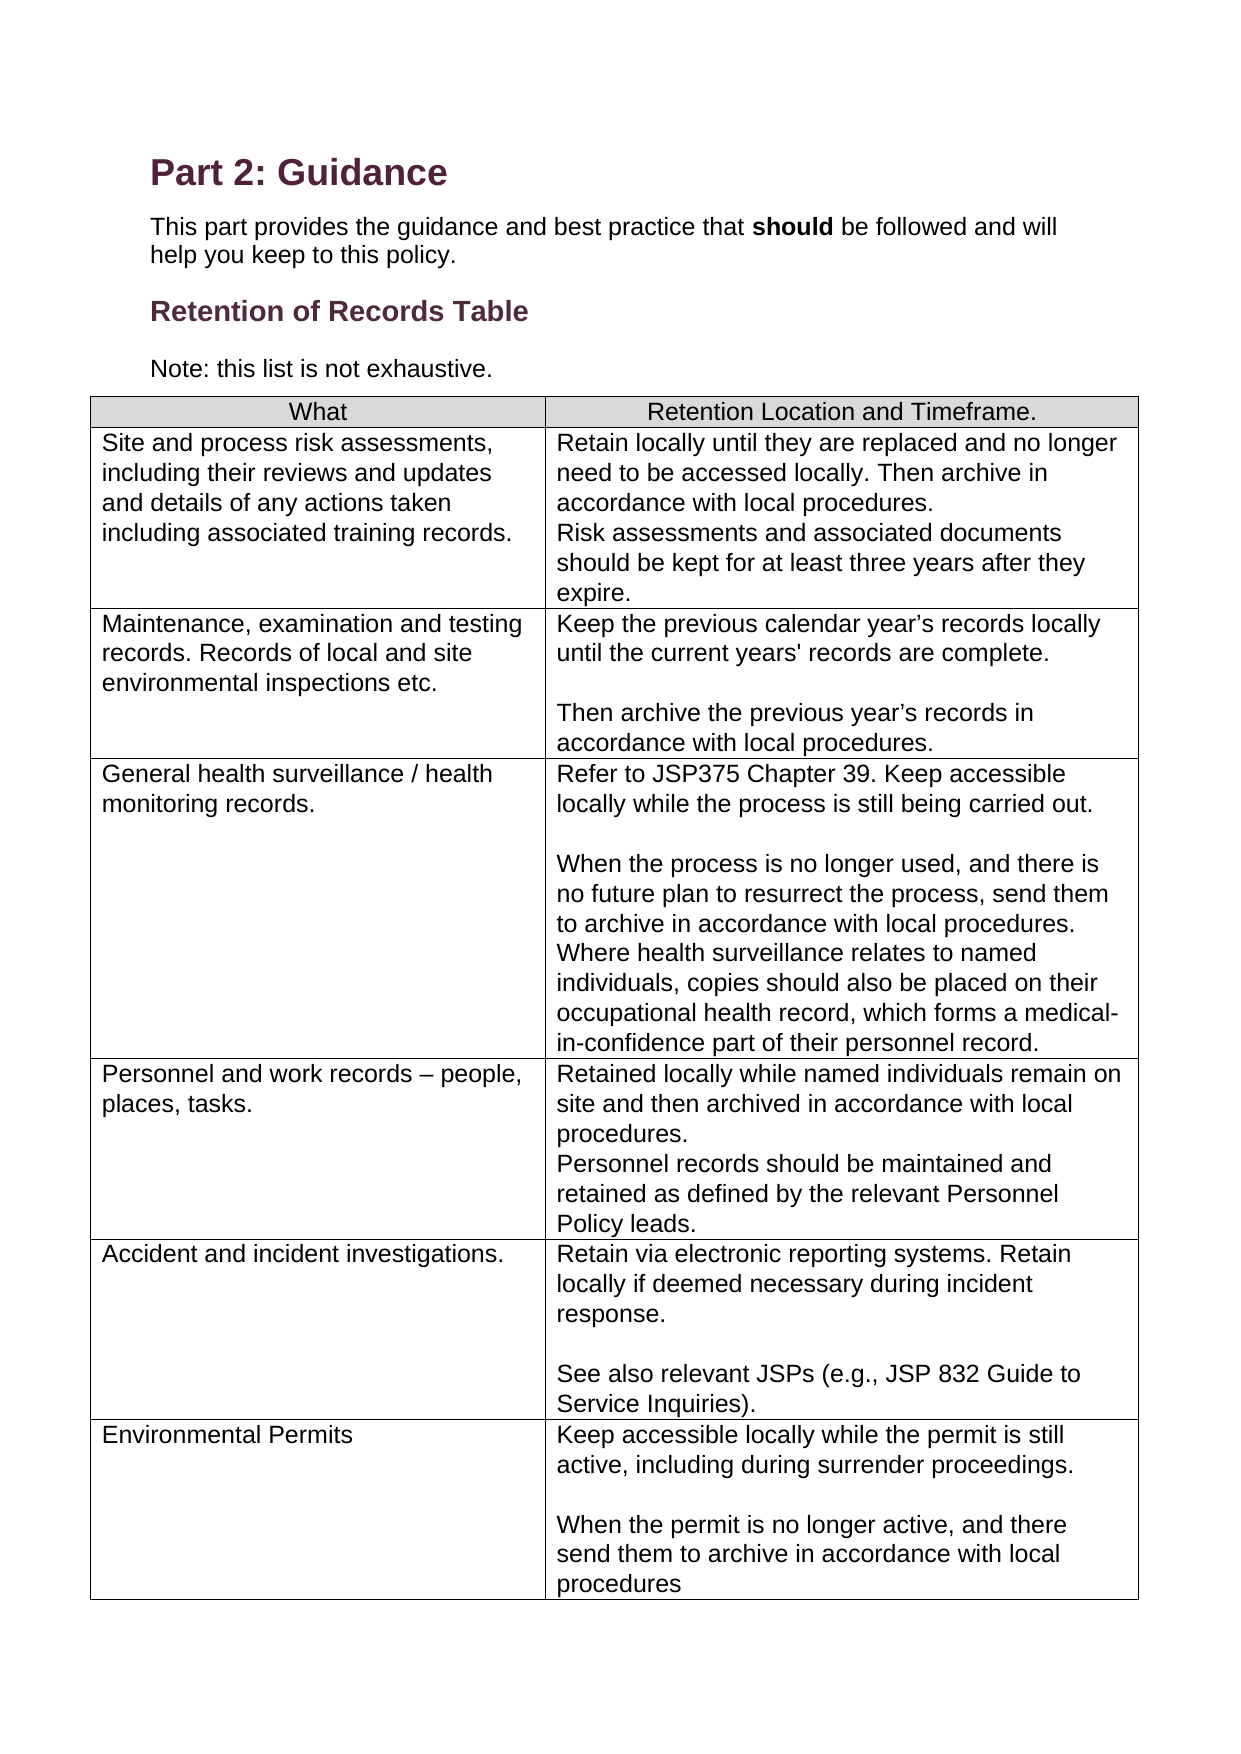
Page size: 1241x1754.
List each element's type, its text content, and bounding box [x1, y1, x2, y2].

text This part provides the guidance and best practice that should be followed and will help you keep to this policy. [150, 211, 1090, 269]
table_cell Site and process risk assessments, including their reviews and updates and details of any actions taken including associated training records. [91, 428, 545, 607]
table_cell Environmental Permits [91, 1420, 545, 1599]
table_cell Maintenance, examination and testing records. Records of local and site environmental inspections etc. [91, 609, 545, 758]
text Retention of Records Table [150, 294, 1090, 327]
table_cell General health surveillance / health monitoring records. [91, 759, 545, 1058]
table_cell Retain via electronic reporting systems. Retain locally if deemed necessary during incident response. See also relevant JSPs (e.g., JSP 832 Guide to Service Inquiries). [546, 1240, 1138, 1419]
text Note: this list is not exhaustive. [150, 354, 1090, 382]
table_cell Personnel and work records – people, places, tasks. [91, 1059, 545, 1238]
table_cell Keep the previous calendar year’s records locally until the current years' records are complete. Then archive the previous year’s records in accordance with local procedures. [546, 609, 1138, 758]
table_cell Keep accessible locally while the permit is still active, including during surrender proceedings. When the permit is no longer active, and there send them to archive in accordance with local procedures [546, 1420, 1138, 1599]
table_header Retention Location and Timeframe. [546, 397, 1138, 427]
table_cell Retained locally while named individuals remain on site and then archived in accordance with local procedures. Personnel records should be maintained and retained as defined by the relevant Personnel Policy leads. [546, 1059, 1138, 1238]
table_cell Retain locally until they are replaced and no longer need to be accessed locally. Then archive in accordance with local procedures. Risk assessments and associated documents should be kept for at least three years after they expire. [546, 428, 1138, 607]
table_header What [91, 397, 545, 427]
table_cell Refer to JSP375 Chapter 39. Keep accessible locally while the process is still being carried out. When the process is no longer used, and there is no future plan to resurrect the process, send them to archive in accordance with local procedures. Where health surveillance relates to named individuals, copies should also be placed on their occupational health record, which forms a medical-in-confidence part of their personnel record. [546, 759, 1138, 1058]
text Part 2: Guidance [150, 150, 1090, 193]
table_cell Accident and incident investigations. [91, 1240, 545, 1419]
